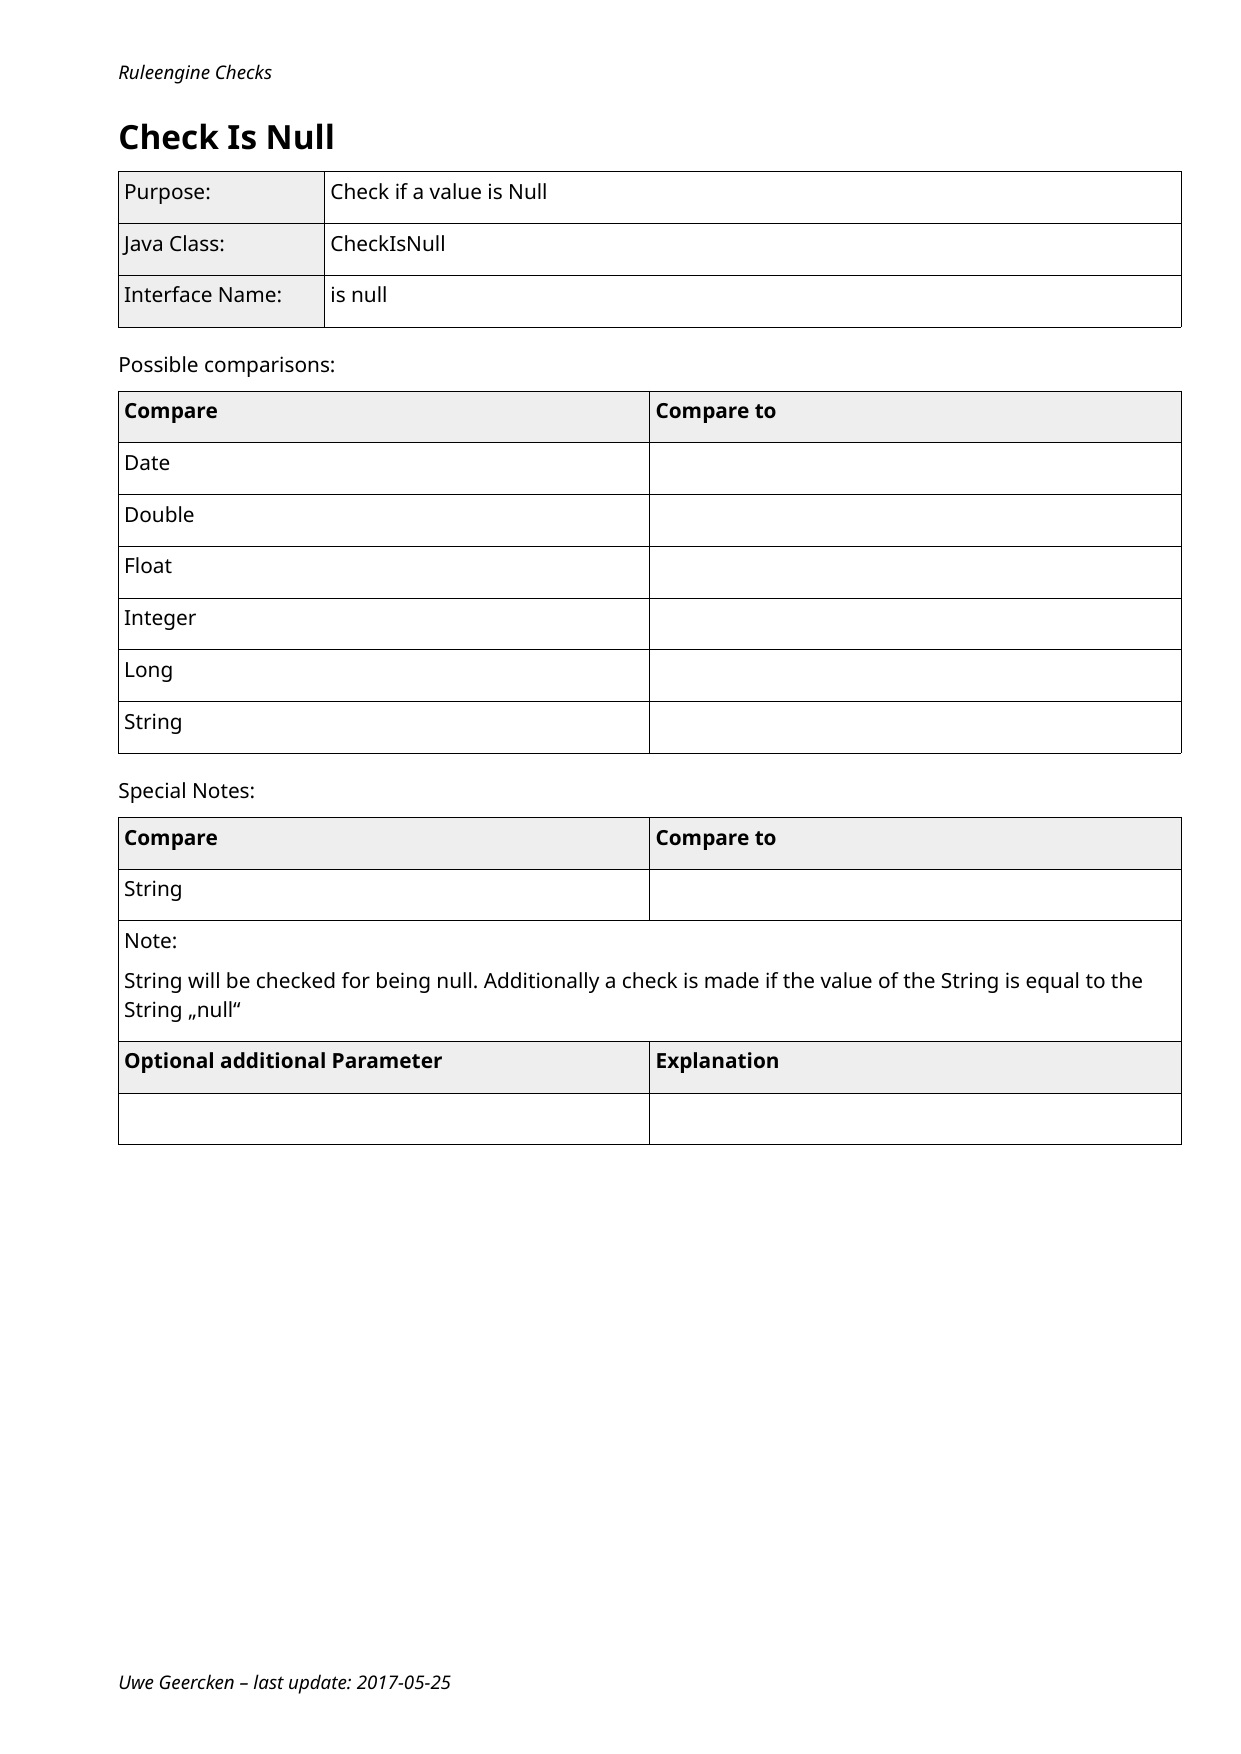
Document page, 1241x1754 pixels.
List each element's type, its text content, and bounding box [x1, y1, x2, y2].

table_cell Float [119, 547, 649, 598]
table_cell [650, 547, 1181, 598]
table_cell [650, 443, 1181, 494]
table_cell Java Class: [119, 224, 324, 275]
table_cell [650, 495, 1181, 546]
table_cell is null [325, 276, 1181, 327]
table_cell Optional additional Parameter [119, 1042, 649, 1093]
table_cell Explanation [650, 1042, 1181, 1093]
text Possible comparisons: [118, 350, 1181, 379]
text Special Notes: [118, 777, 1181, 805]
table_cell [650, 870, 1181, 920]
table_cell [119, 1094, 649, 1144]
text Check Is Null [118, 114, 1181, 159]
table_header Check if a value is Null [325, 172, 1181, 223]
table_cell [650, 702, 1181, 753]
table_header Compare to [650, 818, 1181, 869]
table_cell Interface Name: [119, 276, 324, 327]
table_cell [650, 1094, 1181, 1144]
table_cell [650, 599, 1181, 649]
table_cell Long [119, 650, 649, 701]
table_cell Integer [119, 599, 649, 649]
table_header Compare [119, 818, 649, 869]
table_header Compare to [650, 392, 1181, 442]
table_cell Date [119, 443, 649, 494]
table_cell Double [119, 495, 649, 546]
table_cell CheckIsNull [325, 224, 1181, 275]
table_cell String [119, 870, 649, 920]
table_cell Note: String will be checked for being null. Additionally a check is made if the value of the String is equal to the String „null“ [119, 921, 1181, 1041]
table_cell [650, 650, 1181, 701]
table_header Compare [119, 392, 649, 442]
table_cell String [119, 702, 649, 753]
table_header Purpose: [119, 172, 324, 223]
